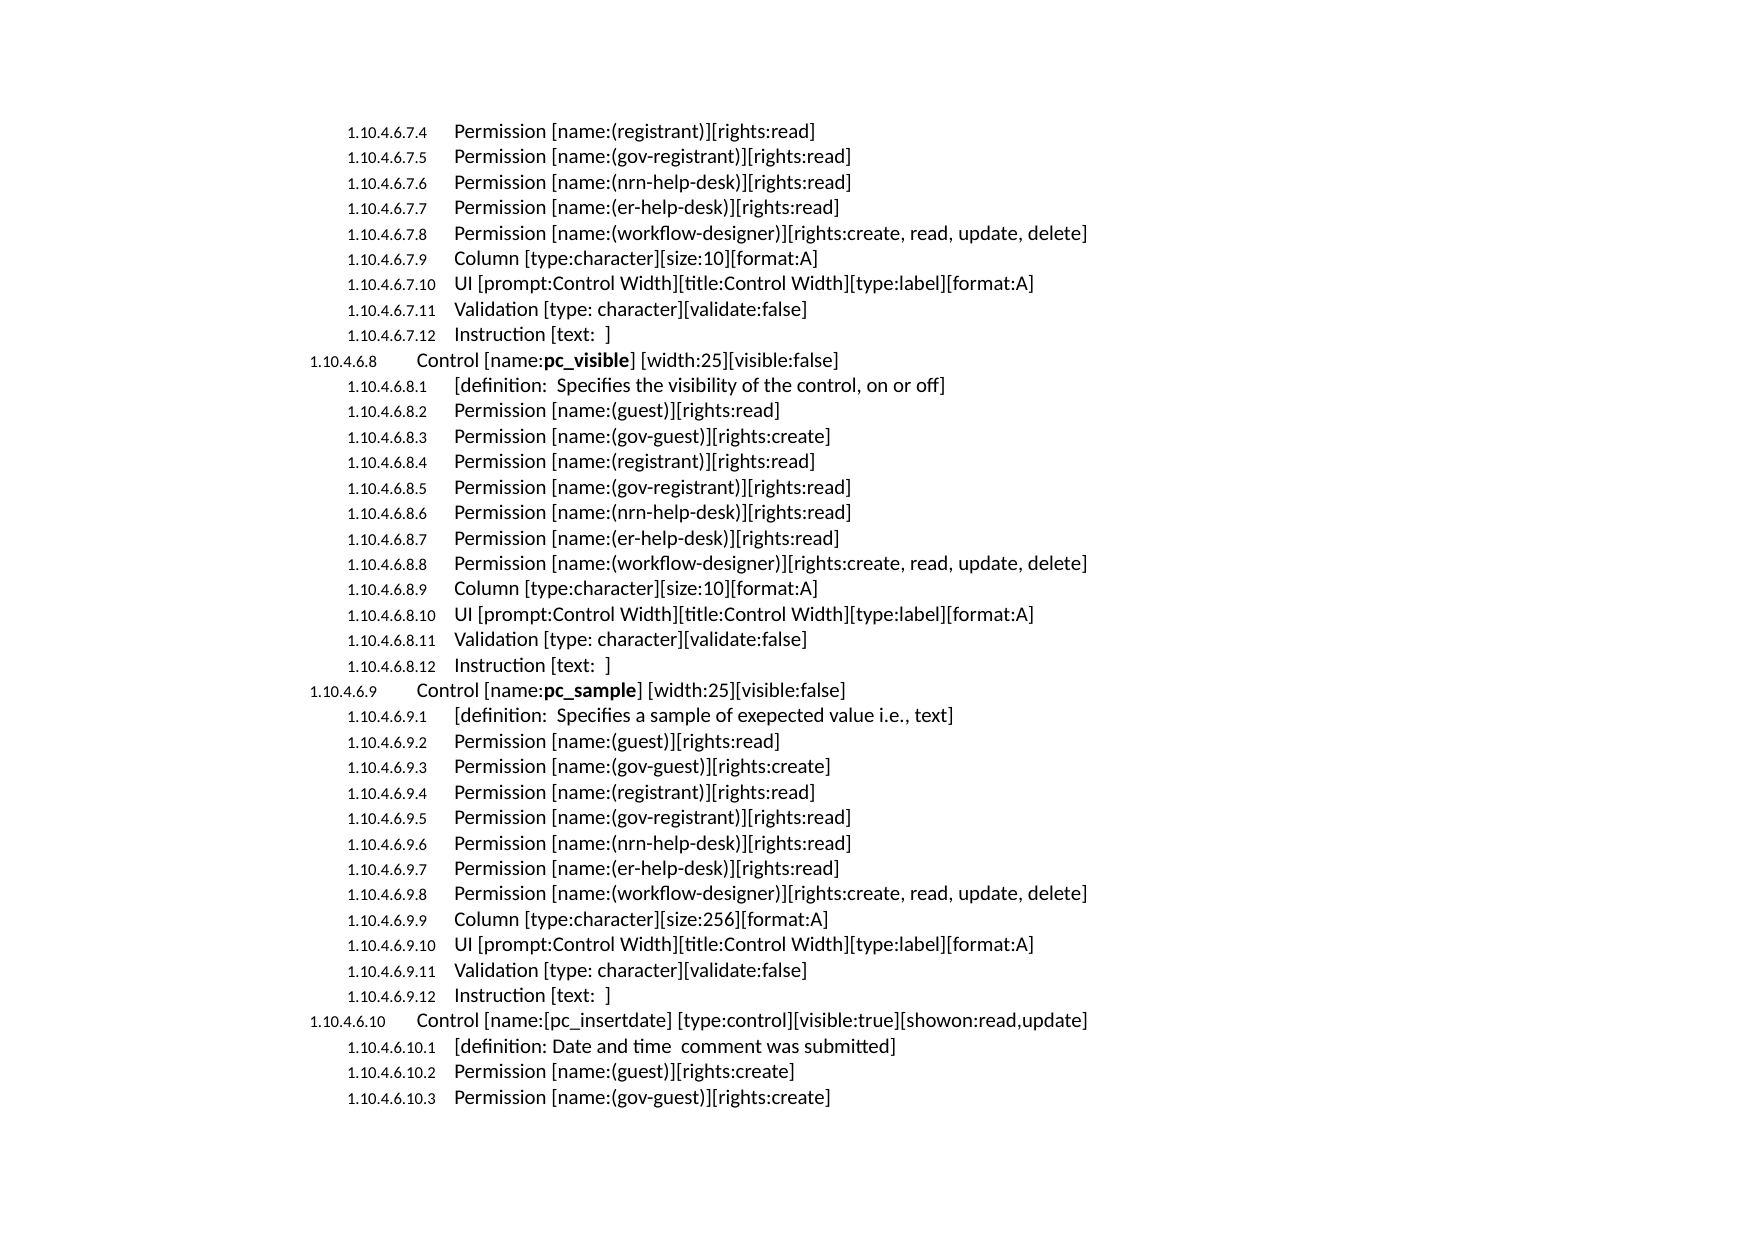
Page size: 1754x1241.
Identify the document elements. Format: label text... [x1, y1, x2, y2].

list Permission [name:(registrant)][rights:read] [343, 779, 1636, 804]
list Column [type:character][size:10][format:A] [343, 576, 1636, 601]
list Permission [name:(gov-guest)][rights:create] [343, 753, 1636, 779]
list Control [name:pc_sample] [width:25][visible:false] [306, 677, 1636, 703]
list Permission [name:(guest)][rights:create] [343, 1058, 1636, 1084]
list Permission [name:(nrn-help-desk)][rights:read] [343, 169, 1636, 194]
list [definition: Specifies a sample of exepected value i.e., text] [343, 703, 1636, 728]
list UI [prompt:Control Width][title:Control Width][type:label][format:A] [343, 271, 1636, 296]
list Validation [type: character][validate:false] [343, 626, 1636, 652]
list Permission [name:(workflow-designer)][rights:create, read, update, delete] [343, 881, 1636, 906]
list Permission [name:(workflow-designer)][rights:create, read, update, delete] [343, 550, 1636, 576]
list Instruction [text: ] [343, 652, 1636, 677]
list Permission [name:(guest)][rights:read] [343, 728, 1636, 753]
list Instruction [text: ] [343, 982, 1636, 1008]
list Permission [name:(gov-guest)][rights:create] [343, 1084, 1636, 1109]
list [definition: Specifies the visibility of the control, on or off] [343, 372, 1636, 398]
list Control [name:[pc_insertdate] [type:control][visible:true][showon:read,update] [306, 1008, 1636, 1033]
list Permission [name:(er-help-desk)][rights:read] [343, 855, 1636, 881]
list Validation [type: character][validate:false] [343, 296, 1636, 321]
list Control [name:pc_visible] [width:25][visible:false] [306, 347, 1636, 372]
list Permission [name:(registrant)][rights:read] [343, 118, 1636, 143]
list UI [prompt:Control Width][title:Control Width][type:label][format:A] [343, 931, 1636, 957]
list Permission [name:(guest)][rights:read] [343, 398, 1636, 423]
list Permission [name:(er-help-desk)][rights:read] [343, 194, 1636, 220]
list Validation [type: character][validate:false] [343, 957, 1636, 982]
list [definition: Date and time comment was submitted] [343, 1033, 1636, 1058]
list Permission [name:(er-help-desk)][rights:read] [343, 525, 1636, 550]
list Permission [name:(nrn-help-desk)][rights:read] [343, 830, 1636, 855]
list Permission [name:(workflow-designer)][rights:create, read, update, delete] [343, 220, 1636, 245]
list Permission [name:(nrn-help-desk)][rights:read] [343, 499, 1636, 525]
list Permission [name:(registrant)][rights:read] [343, 448, 1636, 474]
list UI [prompt:Control Width][title:Control Width][type:label][format:A] [343, 601, 1636, 626]
list Permission [name:(gov-guest)][rights:create] [343, 423, 1636, 448]
list Column [type:character][size:10][format:A] [343, 245, 1636, 271]
list Column [type:character][size:256][format:A] [343, 906, 1636, 931]
list Instruction [text: ] [343, 321, 1636, 347]
list Permission [name:(gov-registrant)][rights:read] [343, 804, 1636, 830]
list Permission [name:(gov-registrant)][rights:read] [343, 474, 1636, 499]
list Permission [name:(gov-registrant)][rights:read] [343, 143, 1636, 169]
